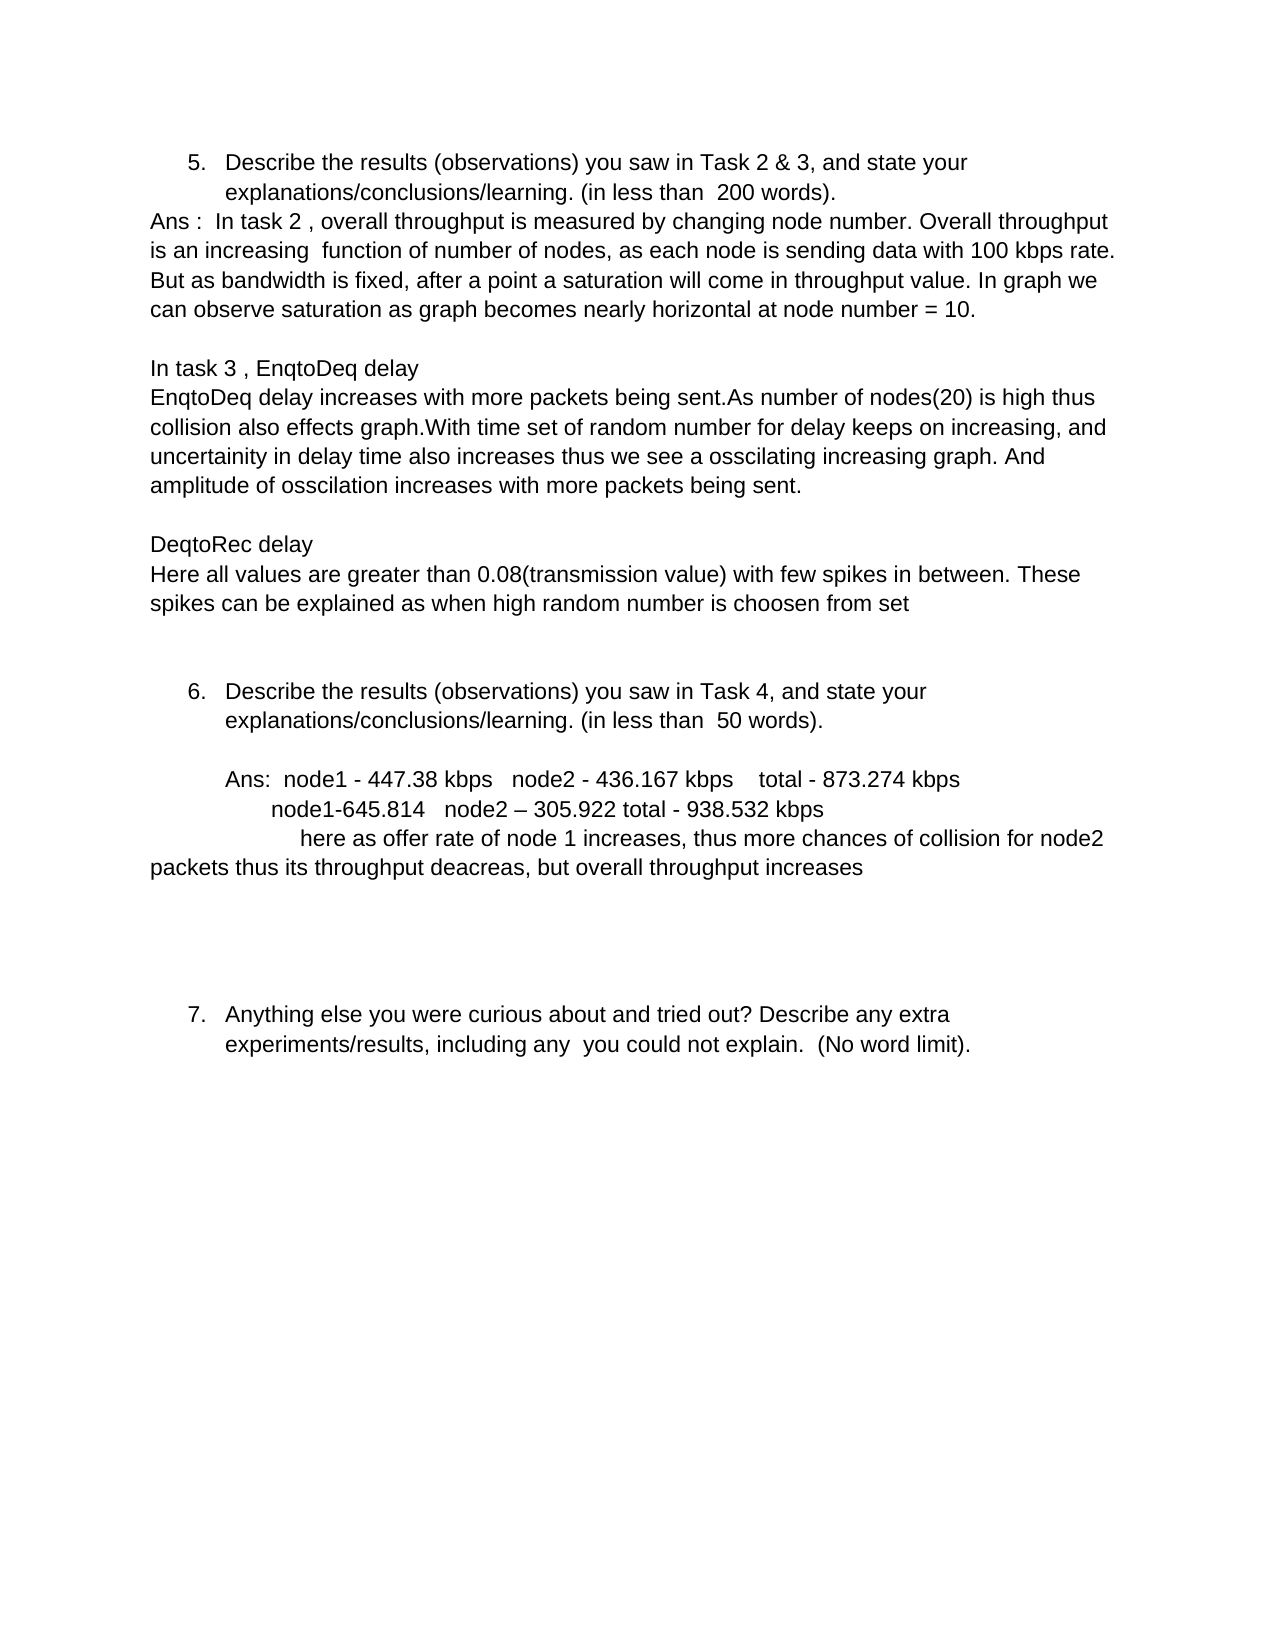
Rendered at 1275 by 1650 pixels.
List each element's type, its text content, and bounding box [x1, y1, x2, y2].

text But as bandwidth is fixed, after a point a saturation will come in throughput value. In graph we can observe saturation as graph becomes nearly horizontal at node number = 10. [150, 267, 1125, 322]
list Anything else you were curious about and tried out? Describe any extra experiments/results, including any you could not explain. (No word limit). [187, 1002, 1125, 1057]
text DeqtoRec delay [150, 532, 1125, 557]
list Describe the results (observations) you saw in Task 2 & 3, and state your explanations/conclusions/learning. (in less than 200 words). [187, 150, 1125, 205]
text here as offer rate of node 1 increases, thus more chances of collision for node2 packets thus its throughput deacreas, but overall throughput increases [150, 826, 1125, 881]
text In task 3 , EnqtoDeq delay [150, 356, 1125, 381]
text node1-645.814 node2 – 305.922 total - 938.532 kbps [150, 796, 1125, 822]
text Ans : In task 2 , overall throughput is measured by changing node number. Overall throughput is an increasing function of number of nodes, as each node is sending data with 100 kbps rate. [150, 209, 1125, 264]
text EnqtoDeq delay increases with more packets being sent.As number of nodes(20) is high thus collision also effects graph.With time set of random number for delay keeps on increasing, and uncertainity in delay time also increases thus we see a osscilating increasing graph. And amplitude of osscilation increases with more packets being sent. [150, 385, 1125, 499]
text Ans: node1 - 447.38 kbps node2 - 436.167 kbps total - 873.274 kbps [150, 767, 1125, 792]
list Describe the results (observations) you saw in Task 4, and state your explanations/conclusions/learning. (in less than 50 words). [187, 679, 1125, 734]
text Here all values are greater than 0.08(transmission value) with few spikes in between. These spikes can be explained as when high random number is choosen from set [150, 561, 1125, 616]
